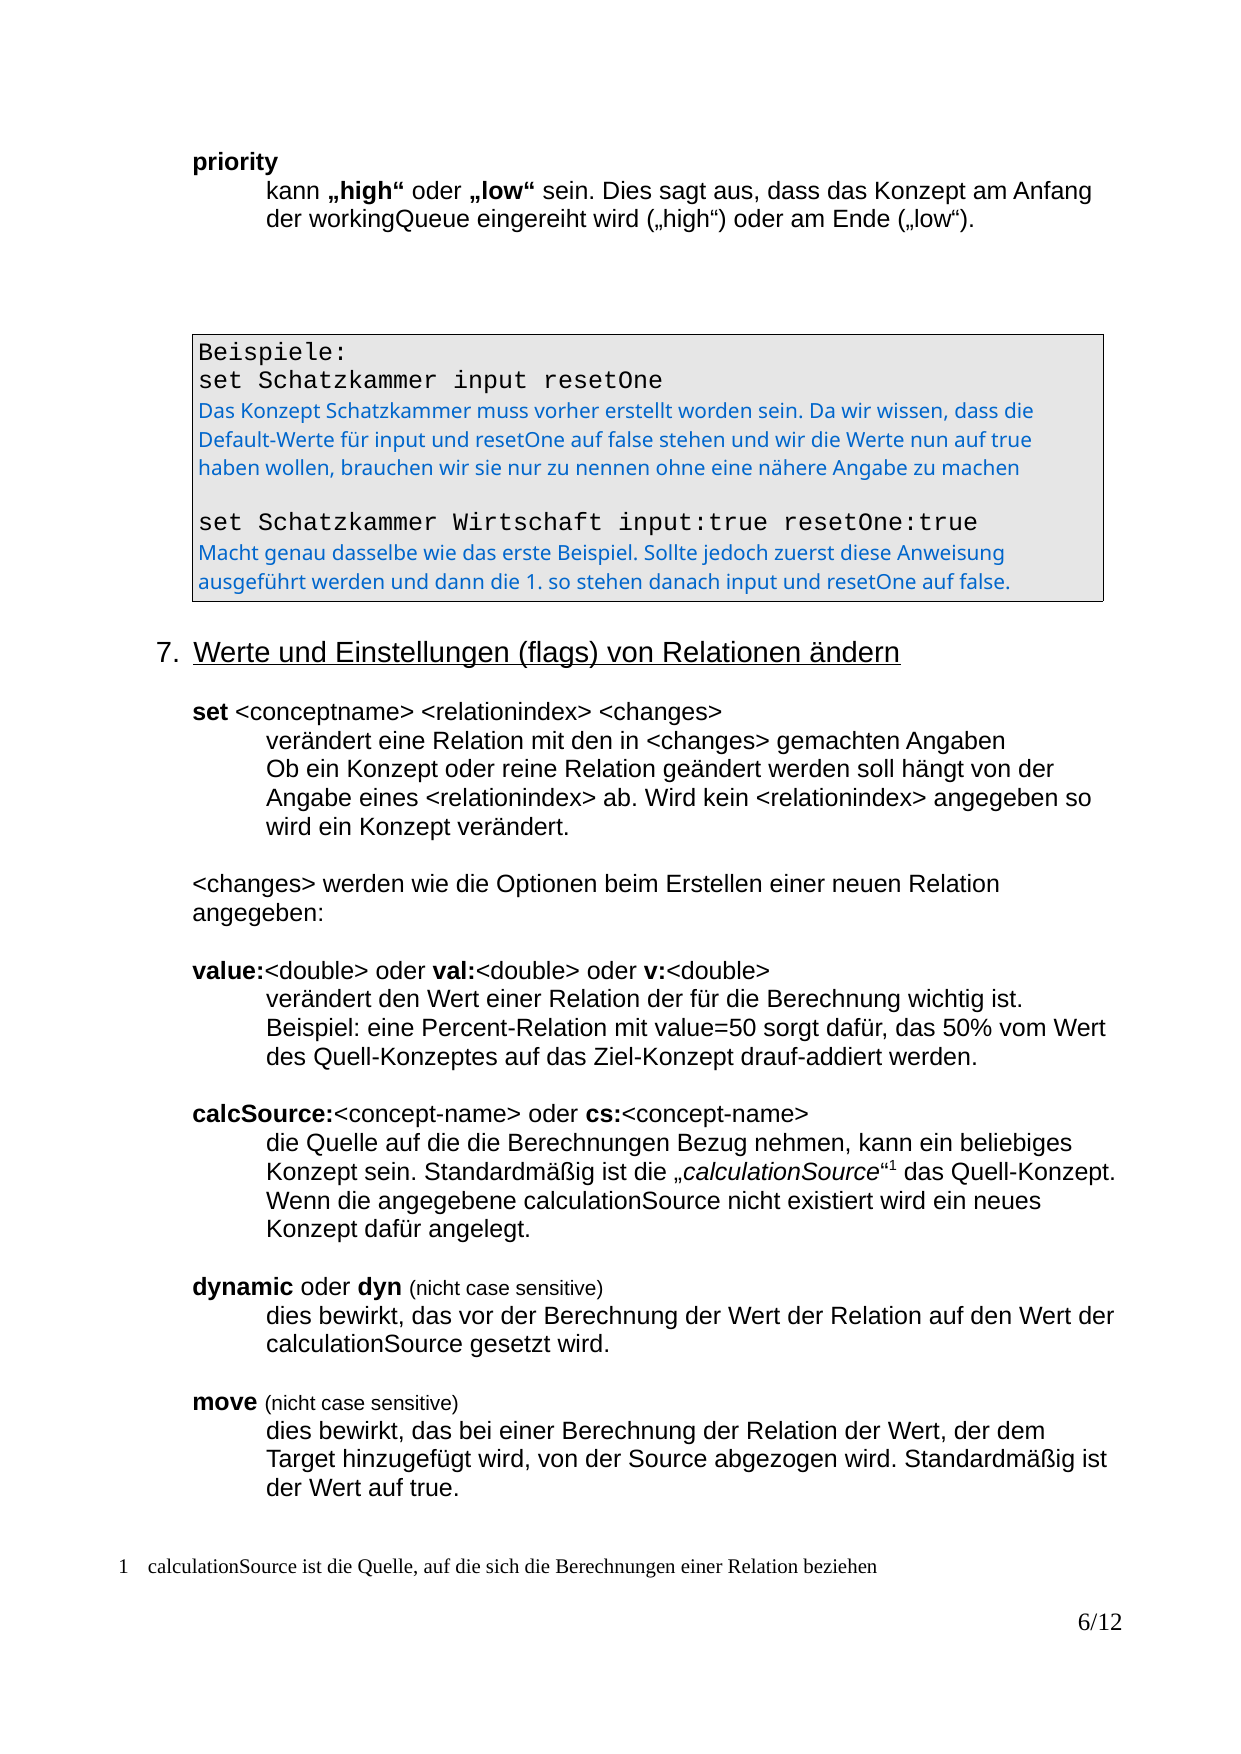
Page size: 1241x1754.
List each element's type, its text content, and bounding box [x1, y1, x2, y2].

text dies bewirkt, das vor der Berechnung der Wert der Relation auf den Wert der calculationSource gesetzt wird. [192, 1301, 1122, 1358]
text kann „high“ oder „low“ sein. Dies sagt aus, dass das Konzept am Anfang der workingQueue eingereiht wird („high“) oder am Ende („low“). [192, 176, 1122, 233]
text priority [192, 147, 1122, 176]
text Beispiel: eine Percent-Relation mit value=50 sorgt dafür, das 50% vom Wert des Quell-Konzeptes auf das Ziel-Konzept drauf-addiert werden. [192, 1013, 1122, 1071]
text value:<double> oder val:<double> oder v:<double> [192, 956, 1122, 984]
table_header Beispiele: set Schatzkammer input resetOne Das Konzept Schatzkammer muss vorher erstellt worden sein. Da wir wissen, dass die Default-Werte für input und resetOne auf false stehen und wir die Werte nun auf true haben wollen, brauchen wir sie nur zu nennen ohne eine nähere Angabe zu machen set Schatzkammer Wirtschaft input:true resetOne:true Macht genau dasselbe wie das erste Beispiel. Sollte jedoch zuerst diese Anweisung ausgeführt werden und dann die 1. so stehen danach input und resetOne auf false. [193, 335, 1103, 601]
text dynamic oder dyn (nicht case sensitive) [192, 1272, 1122, 1301]
text <changes> werden wie die Optionen beim Erstellen einer neuen Relation angegeben: [192, 869, 1122, 927]
text dies bewirkt, das bei einer Berechnung der Relation der Wert, der dem Target hinzugefügt wird, von der Source abgezogen wird. Standardmäßig ist der Wert auf true. [192, 1416, 1122, 1502]
text calculationSource ist die Quelle, auf die sich die Berechnungen einer Relation beziehen [118, 1553, 1122, 1578]
list Werte und Einstellungen (flags) von Relationen ändern [156, 634, 1122, 668]
text Ob ein Konzept oder reine Relation geändert werden soll hängt von der Angabe eines <relationindex> ab. Wird kein <relationindex> angegeben so wird ein Konzept verändert. [192, 754, 1122, 841]
text set <conceptname> <relationindex> <changes> [192, 697, 1122, 726]
text calcSource:<concept-name> oder cs:<concept-name> [192, 1099, 1122, 1128]
text die Quelle auf die die Berechnungen Bezug nehmen, kann ein beliebiges Konzept sein. Standardmäßig ist die „calculationSource“ das Quell-Konzept. Wenn die angegebene calculationSource nicht existiert wird ein neues Konzept dafür angelegt. [192, 1128, 1122, 1243]
text move (nicht case sensitive) [192, 1387, 1122, 1416]
text verändert den Wert einer Relation der für die Berechnung wichtig ist. [192, 984, 1122, 1013]
text verändert eine Relation mit den in <changes> gemachten Angaben [192, 726, 1122, 754]
